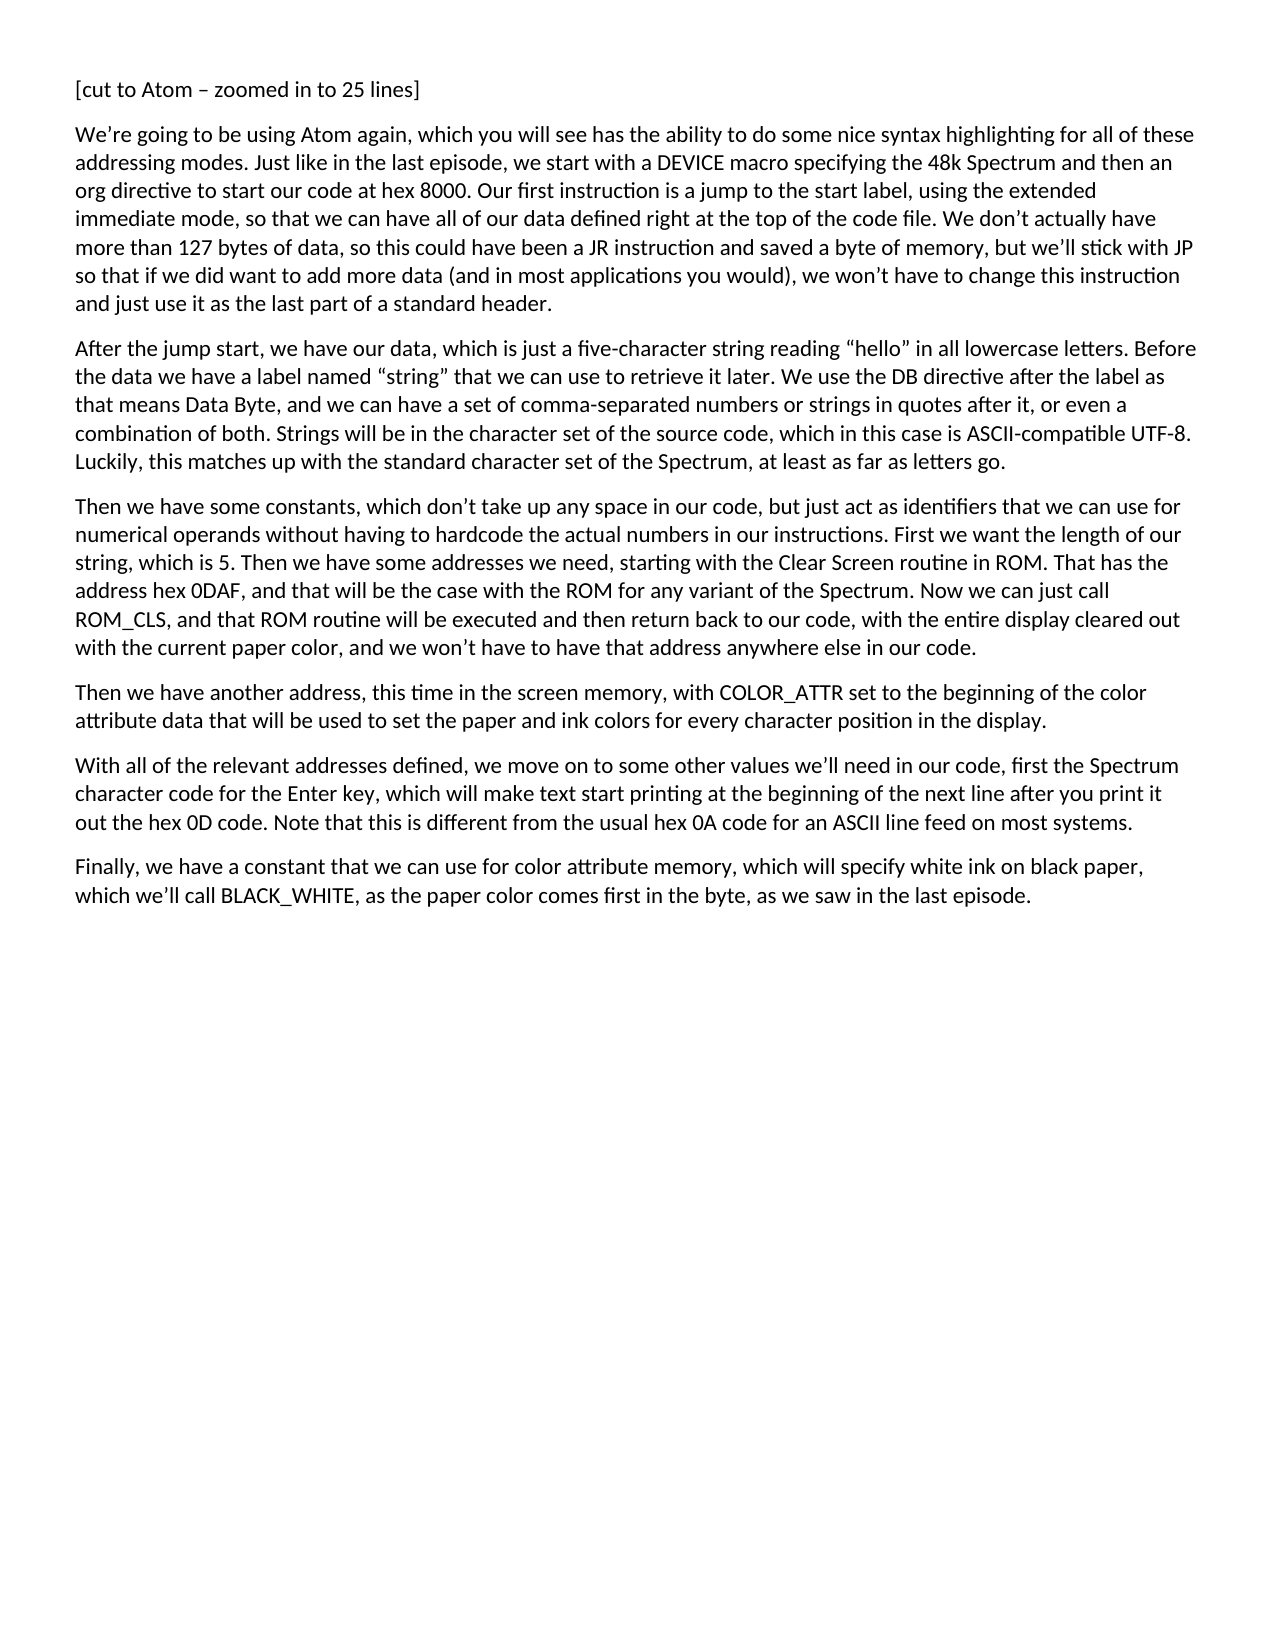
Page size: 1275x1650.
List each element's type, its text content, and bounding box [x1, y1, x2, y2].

text We’re going to be using Atom again, which you will see has the ability to do some nice syntax highlighting for all of these addressing modes. Just like in the last episode, we start with a DEVICE macro specifying the 48k Spectrum and then an org directive to start our code at hex 8000. Our first instruction is a jump to the start label, using the extended immediate mode, so that we can have all of our data defined right at the top of the code file. We don’t actually have more than 127 bytes of data, so this could have been a JR instruction and saved a byte of memory, but we’ll stick with JP so that if we did want to add more data (and in most applications you would), we won’t have to change this instruction and just use it as the last part of a standard header. [75, 120, 1200, 317]
text Then we have another address, this time in the screen memory, with COLOR_ATTR set to the beginning of the color attribute data that will be used to set the paper and ink colors for every character position in the display. [75, 678, 1200, 734]
text Then we have some constants, which don’t take up any space in our code, but just act as identifiers that we can use for numerical operands without having to hardcode the actual numbers in our instructions. First we want the length of our string, which is 5. Then we have some addresses we need, starting with the Clear Screen routine in ROM. That has the address hex 0DAF, and that will be the case with the ROM for any variant of the Spectrum. Now we can just call ROM_CLS, and that ROM routine will be executed and then return back to our code, with the entire display cleared out with the current paper color, and we won’t have to have that address anywhere else in our code. [75, 492, 1200, 661]
text After the jump start, we have our data, which is just a five-character string reading “hello” in all lowercase letters. Before the data we have a label named “string” that we can use to retrieve it later. We use the DB directive after the label as that means Data Byte, and we can have a set of comma-separated numbers or strings in quotes after it, or even a combination of both. Strings will be in the character set of the source code, which in this case is ASCII-compatible UTF-8. Luckily, this matches up with the standard character set of the Spectrum, at least as far as letters go. [75, 334, 1200, 475]
text With all of the relevant addresses defined, we move on to some other values we’ll need in our code, first the Spectrum character code for the Enter key, which will make text start printing at the beginning of the next line after you print it out the hex 0D code. Note that this is different from the usual hex 0A code for an ASCII line feed on most systems. [75, 751, 1200, 836]
text [cut to Atom – zoomed in to 25 lines] [75, 75, 1200, 103]
text Finally, we have a constant that we can use for color attribute memory, which will specify white ink on black paper, which we’ll call BLACK_WHITE, as the paper color comes first in the byte, as we saw in the last episode. [75, 852, 1200, 909]
